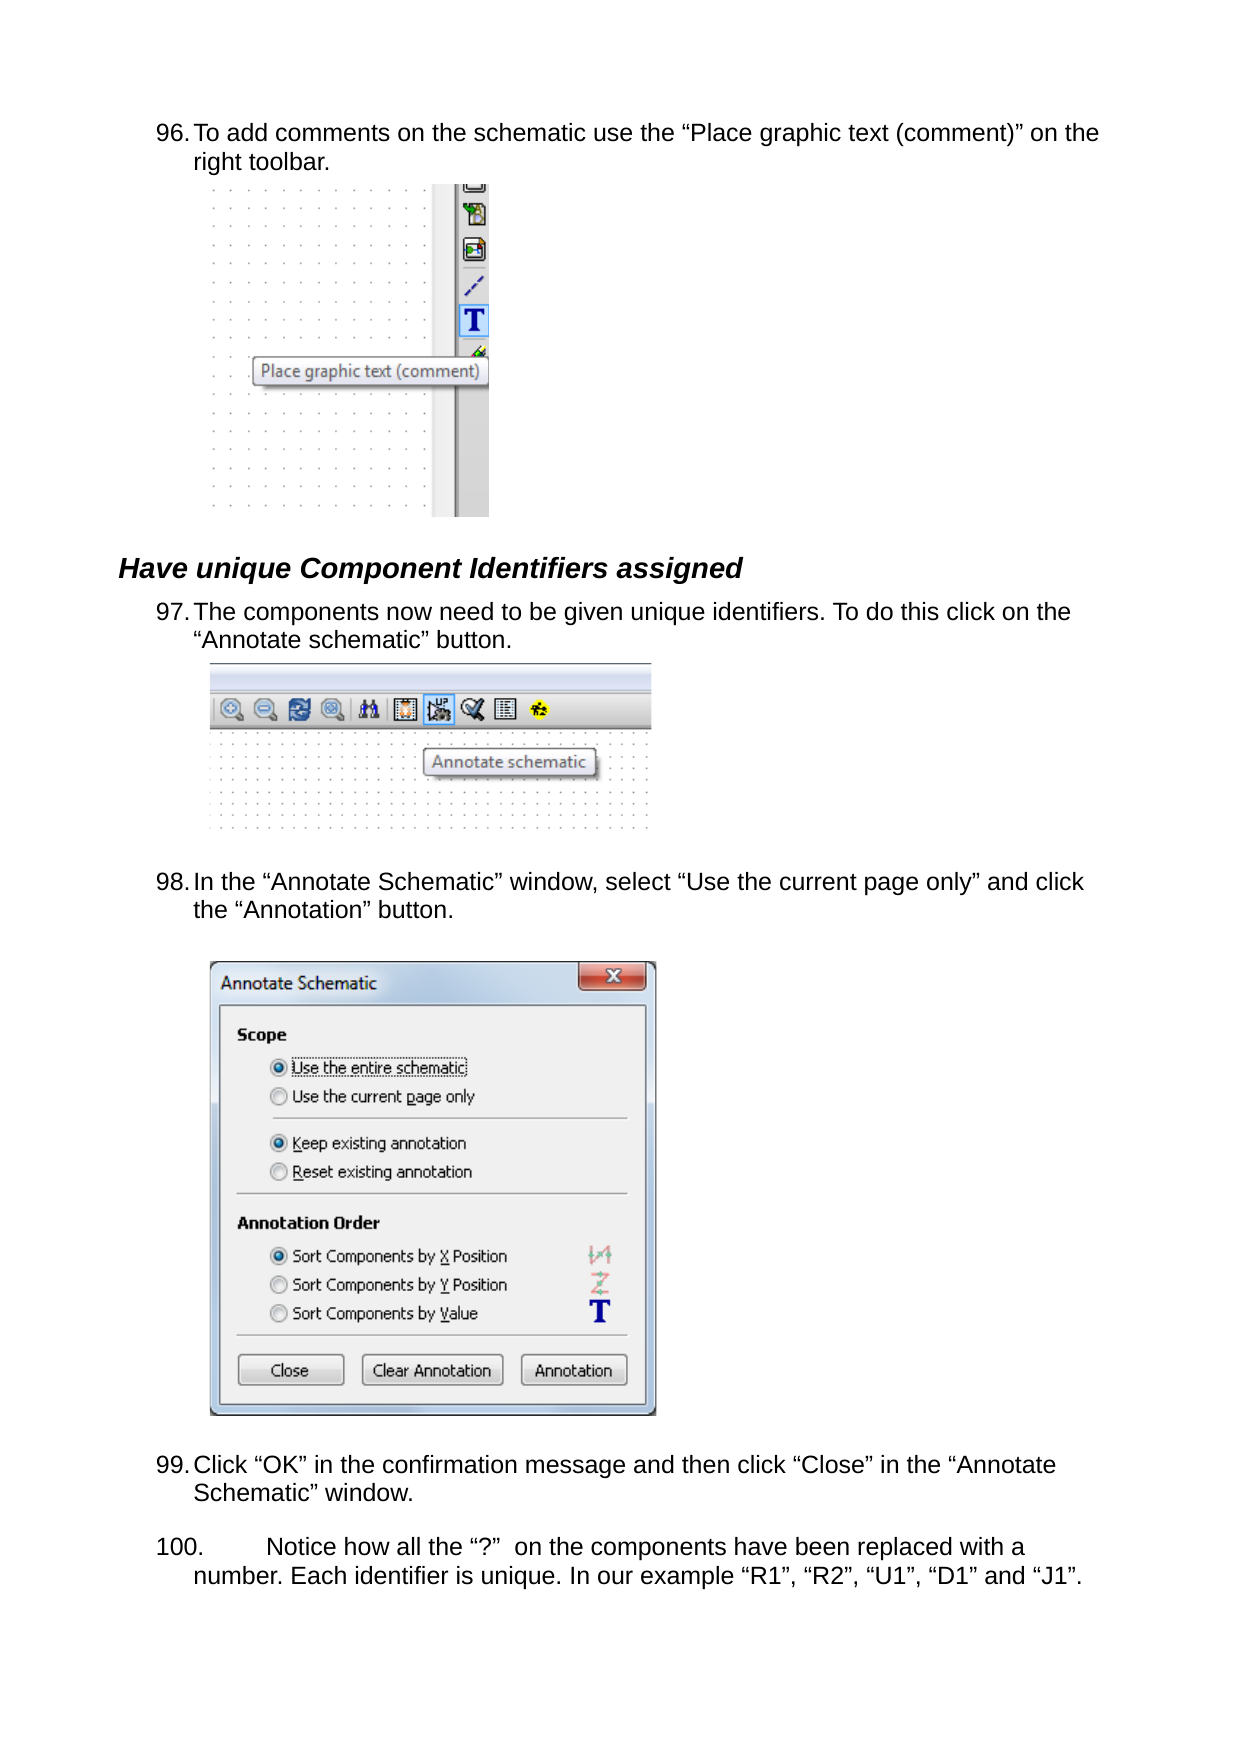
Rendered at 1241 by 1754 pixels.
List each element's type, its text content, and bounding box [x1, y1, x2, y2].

picture [209, 184, 489, 517]
subtitle Have unique Component Identifiers assigned [118, 551, 1122, 584]
picture [209, 663, 652, 833]
list Click “OK” in the confirmation message and then click “Close” in the “Annotate Schematic” window. [156, 1449, 1122, 1507]
picture [209, 961, 657, 1416]
list Notice how all the “?” on the components have been replaced with a number. Each identifier is unique. In our example “R1”, “R2”, “U1”, “D1” and “J1”. [156, 1532, 1122, 1589]
list In the “Annotate Schematic” window, select “Use the current page only” and click the “Annotation” button. [156, 866, 1122, 1424]
list To add comments on the schematic use the “Place graphic text (comment)” on the right toolbar. [156, 118, 1122, 526]
list The components now need to be given unique identifiers. To do this click on the “Annotate schematic” button. [156, 597, 1122, 841]
